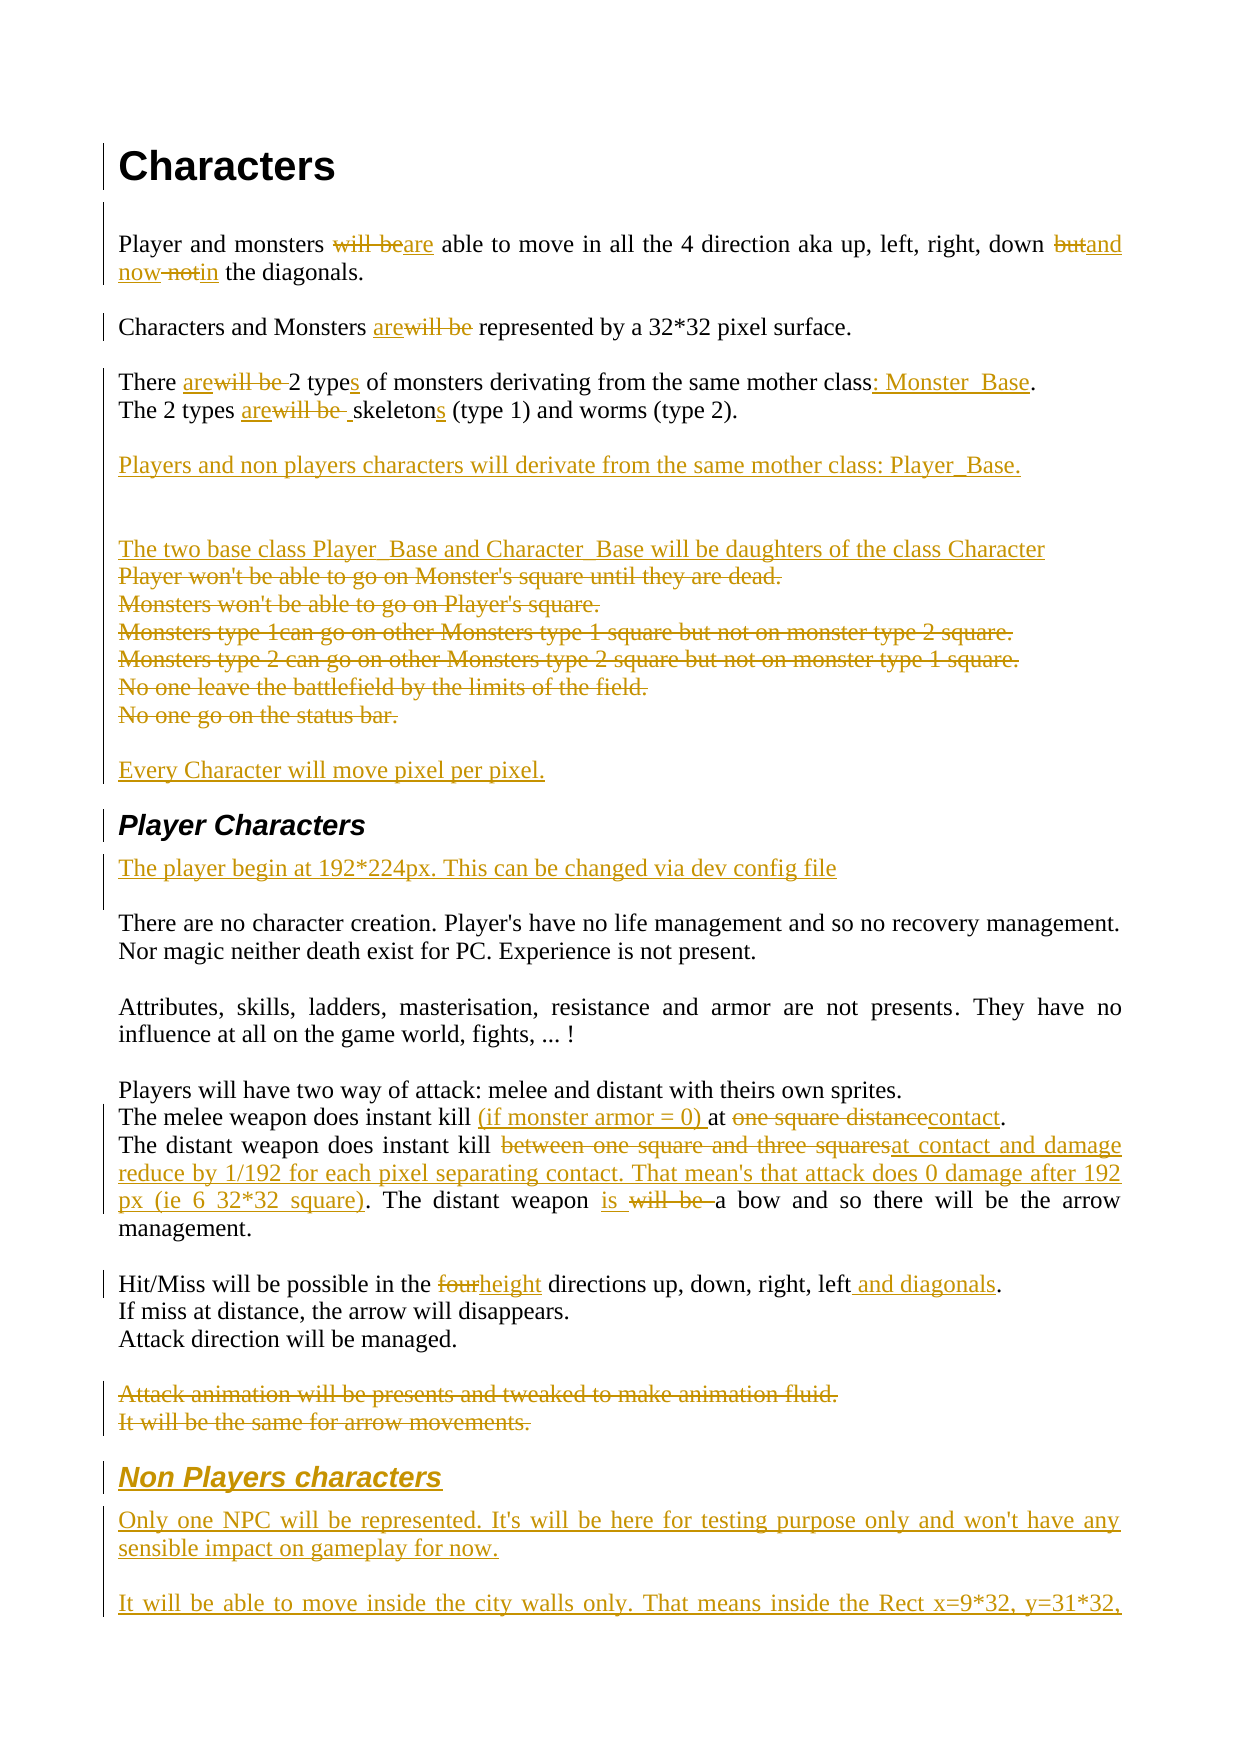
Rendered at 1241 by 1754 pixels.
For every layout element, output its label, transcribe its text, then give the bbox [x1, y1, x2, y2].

text The melee weapon does instant kill (if monster armor = 0) at contact. [118, 1103, 1122, 1131]
text It will be able to move inside the city walls only. That means inside the Rect x=9*32, y=31*32, [118, 1589, 1122, 1613]
text The two base class Player_Base and Character_Base will be daughters of the class Character [118, 535, 1122, 562]
text Players will have two way of attack: melee and distant with theirs own sprites. [118, 1076, 1122, 1103]
text The player begin at 192*224px. This can be changed via dev config file [118, 854, 1122, 882]
subtitle Characters [118, 143, 1122, 190]
text Characters and Monsters are represented by a 32*32 pixel surface. [118, 313, 1122, 341]
text The distant weapon does instant kill at contact and damage reduce by 1/192 for each pixel separating contact. That mean's that attack does 0 damage after 192 px (ie 6 32*32 square). The distant weapon is a bow and so there will be the arrow management. [118, 1131, 1122, 1183]
text The 2 types are skeletons (type 1) and worms (type 2). [118, 396, 1122, 424]
text Attack direction will be managed. [118, 1325, 1122, 1353]
text There are2 types of monsters derivating from the same mother class: Monster_Base. [118, 368, 1122, 396]
text Non Players characters [118, 1381, 1122, 1408]
text There are no character creation. Player's have no life management and so no recovery management. Nor magic neither death exist for PC. Experience is not present. [118, 909, 1122, 965]
text Hit/Miss will be possible in the height directions up, down, right, left and diagonals. [118, 1270, 1122, 1297]
text Every Character will move pixel per pixel. [118, 756, 1122, 784]
text Only one NPC will be represented. It's will be here for testing purpose only and won't have any sensible impact on gameplay for now. [118, 1506, 1122, 1562]
text If miss at distance, the arrow will disappears. [118, 1297, 1122, 1325]
text The distant weapon does instant kill at contact and damage reduce by 1/192 for each pixel separating contact. That mean's that attack does 0 damage after 192 px (ie 6 32*32 square). The distant weapon is a bow and so there will be the arrow management. [118, 1184, 1122, 1242]
subtitle Player Characters [118, 809, 1122, 842]
text Player and monsters are able to move in all the 4 direction aka up, left, right, down and nowin the diagonals. [118, 202, 1122, 230]
text Players and non players characters will derivate from the same mother class: Player_Base. [118, 452, 1122, 479]
text Attributes, skills, ladders, masterisation, resistance and armor are not presents. They have no influence at all on the game world, fights, ... ! [118, 993, 1122, 1048]
